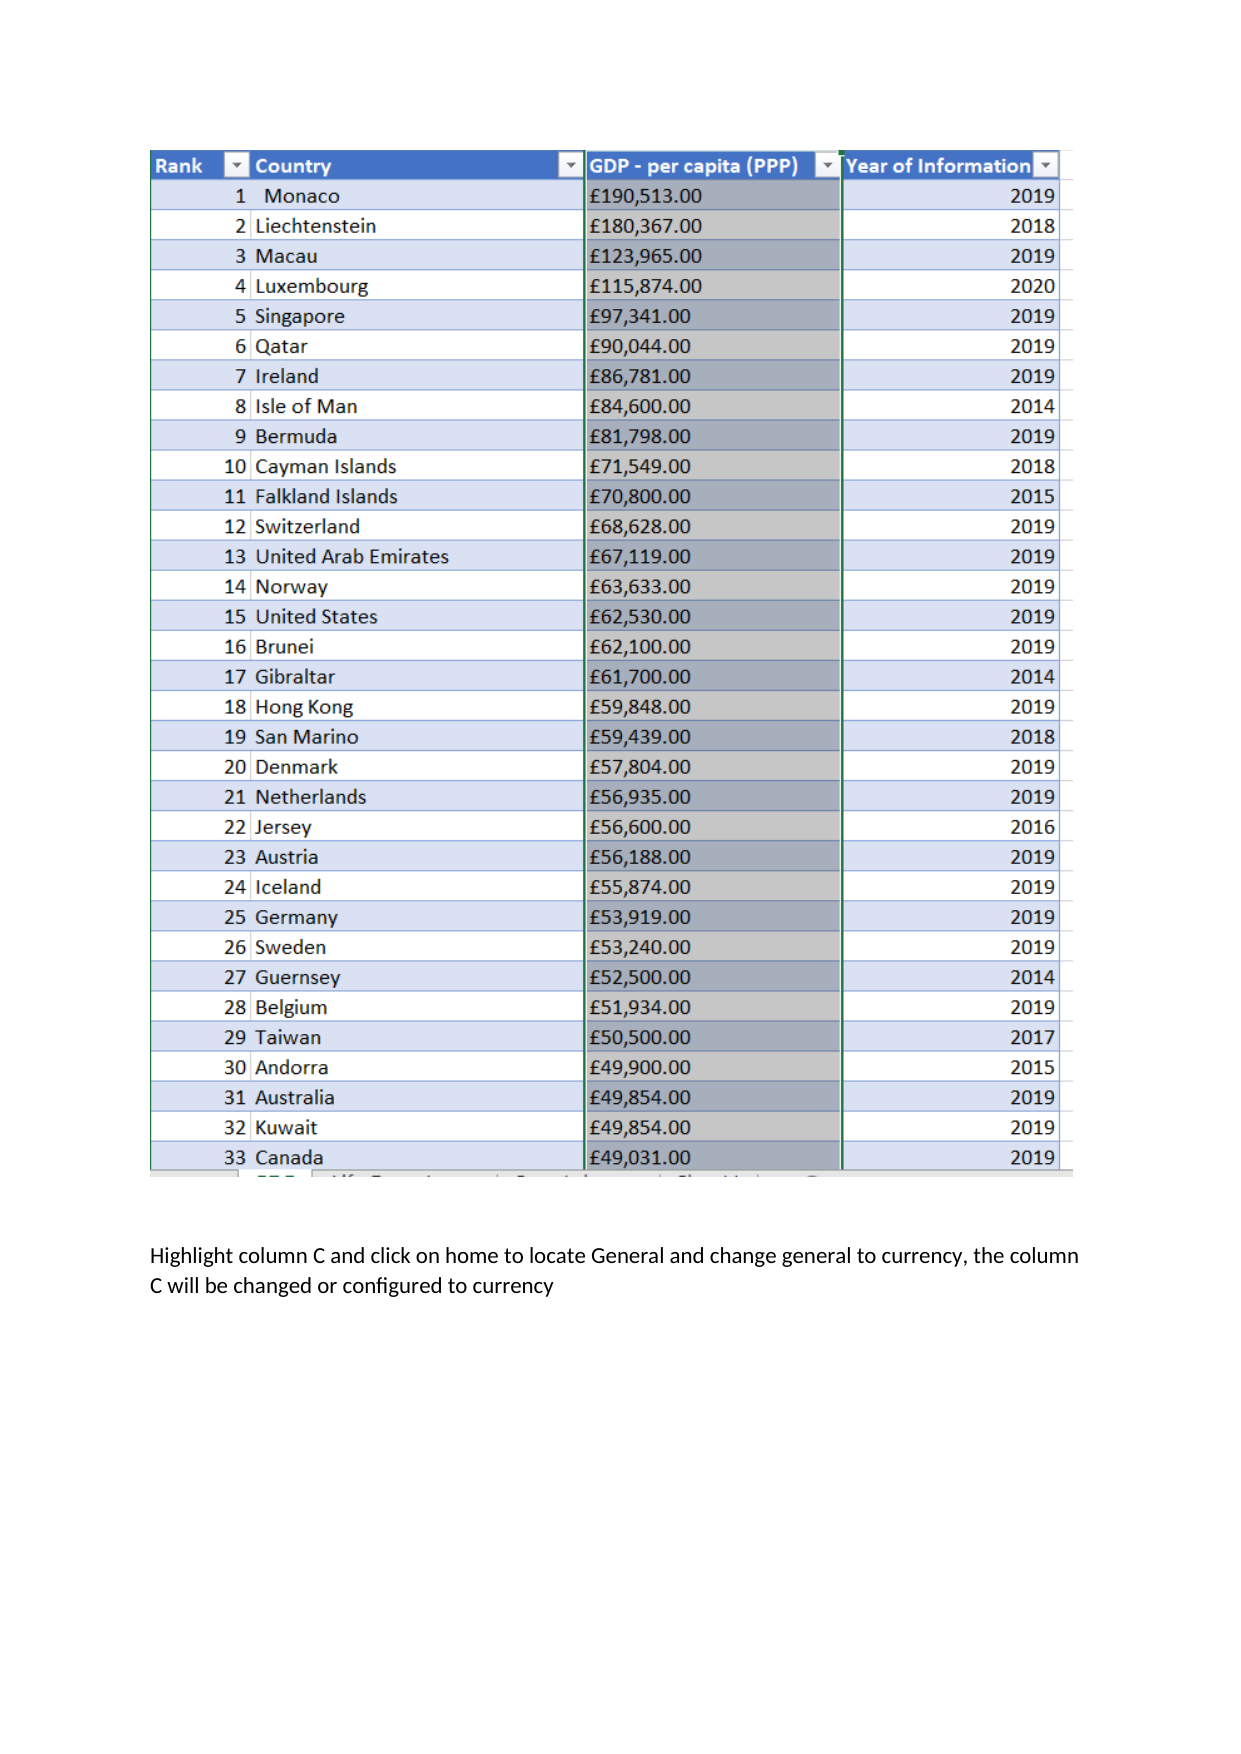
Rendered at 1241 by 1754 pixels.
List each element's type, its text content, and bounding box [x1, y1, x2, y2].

text Highlight column C and click on home to locate General and change general to currency, the column C will be changed or configured to currency [150, 1242, 1090, 1299]
